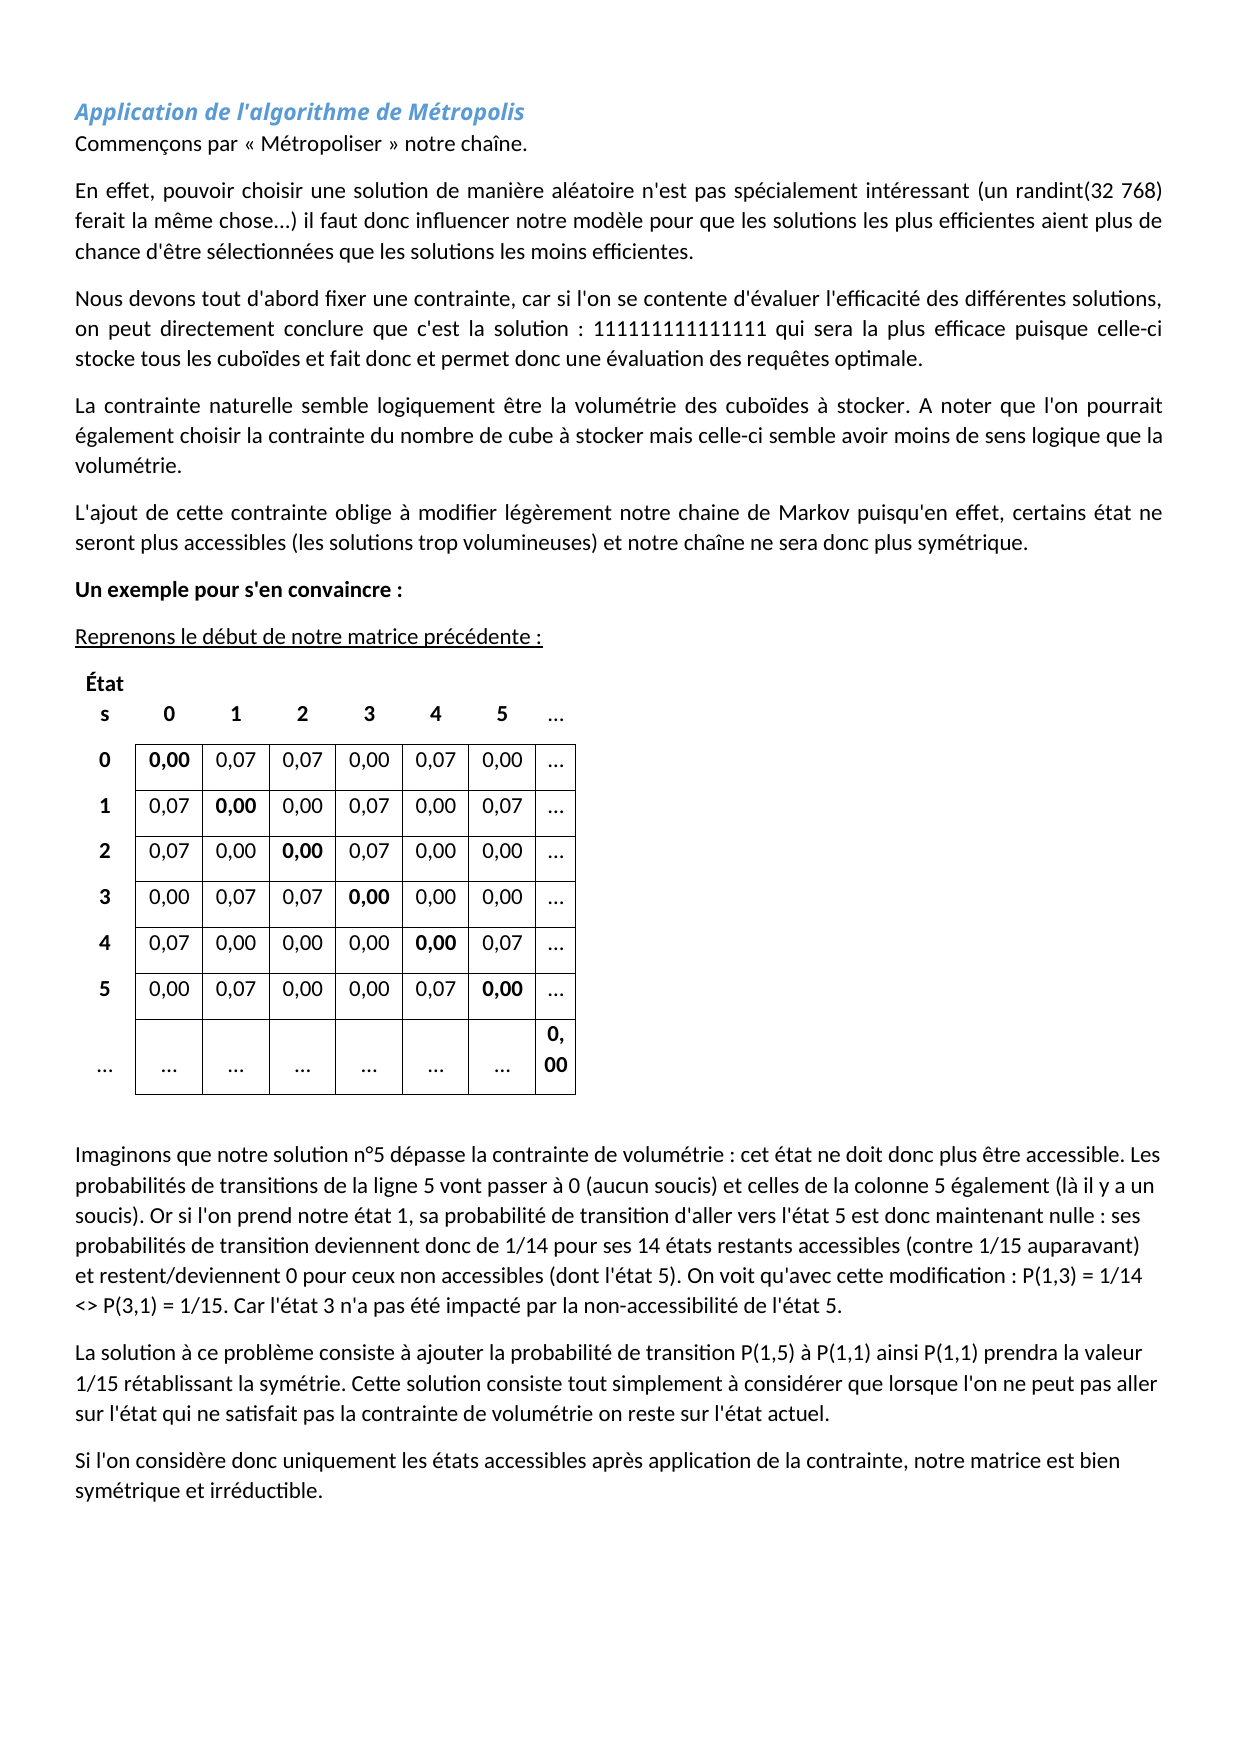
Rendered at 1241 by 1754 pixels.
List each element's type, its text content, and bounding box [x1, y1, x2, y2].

table_cell 0,00 [203, 791, 269, 836]
table_cell 0 [74, 744, 135, 790]
table_cell 0,07 [136, 791, 202, 836]
table_cell … [136, 1020, 202, 1094]
table_header 2 [269, 669, 336, 744]
text Commençons par « Métropoliser » notre chaîne. [75, 129, 1165, 158]
table_header 0 [136, 669, 202, 744]
table_header États [74, 669, 136, 744]
table_header 5 [469, 669, 536, 744]
table_cell 0,07 [336, 837, 402, 881]
table_cell … [536, 745, 575, 790]
table_cell 4 [74, 927, 135, 973]
table_cell 0,00 [270, 928, 335, 973]
text Si l'on considère donc uniquement les états accessibles après application de la contrainte, notre matrice est bien symétrique et irréductible. [75, 1446, 1165, 1504]
table_cell 3 [74, 881, 135, 927]
table_cell 0,07 [469, 928, 535, 973]
table_cell … [74, 1019, 135, 1094]
table_cell 0,00 [270, 837, 335, 881]
text Reprenons le début de notre matrice précédente : [75, 622, 1165, 650]
table_cell … [536, 791, 575, 836]
table_cell 1 [74, 790, 135, 836]
table_cell 0,00 [336, 882, 402, 927]
table_cell … [536, 928, 575, 973]
table_cell 0,00 [336, 928, 402, 973]
subtitle Application de l'algorithme de Métropolis [75, 96, 1165, 127]
table_header 4 [403, 669, 469, 744]
table_cell 0,00 [469, 974, 535, 1018]
table_cell 2 [74, 836, 135, 881]
table_cell … [270, 1020, 335, 1094]
table_cell 0,07 [336, 791, 402, 836]
text L'ajout de cette contrainte oblige à modifier légèrement notre chaine de Markov puisqu'en effet, certains état ne seront plus accessibles (les solutions trop volumineuses) et notre chaîne ne sera donc plus symétrique. [75, 498, 1165, 557]
table_cell … [536, 974, 575, 1018]
table_cell 0,00 [403, 837, 468, 881]
table_cell 0,07 [203, 974, 269, 1018]
text La contrainte naturelle semble logiquement être la volumétrie des cuboïdes à stocker. A noter que l'on pourrait également choisir la contrainte du nombre de cube à stocker mais celle-ci semble avoir moins de sens logique que la volumétrie. [75, 391, 1165, 479]
table_cell 0,00 [469, 745, 535, 790]
table_cell … [403, 1020, 468, 1094]
table_cell … [336, 1020, 402, 1094]
table_cell 0,07 [469, 791, 535, 836]
table_cell 0,00 [336, 974, 402, 1018]
text Imaginons que notre solution n°5 dépasse la contrainte de volumétrie : cet état ne doit donc plus être accessible. Les probabilités de transitions de la ligne 5 vont passer à 0 (aucun soucis) et celles de la colonne 5 également (là il y a un soucis). Or si l'on prend notre état 1, sa probabilité de transition d'aller vers l'état 5 est donc maintenant nulle : ses probabilités de transition deviennent donc de 1/14 pour ses 14 états restants accessibles (contre 1/15 auparavant) et restent/deviennent 0 pour ceux non accessibles (dont l'état 5). On voit qu'avec cette modification : P(1,3) = 1/14 <> P(3,1) = 1/15. Car l'état 3 n'a pas été impacté par la non-accessibilité de l'état 5. [75, 1141, 1165, 1319]
table_cell 0,07 [136, 928, 202, 973]
table_header 1 [203, 669, 269, 744]
table_cell 0,00 [336, 745, 402, 790]
table_cell 0,00 [203, 928, 269, 973]
table_cell … [536, 837, 575, 881]
table_cell 0,00 [403, 882, 468, 927]
table_cell 0,07 [270, 745, 335, 790]
table_cell 0,00 [203, 837, 269, 881]
table_cell 0,07 [403, 745, 468, 790]
table_cell 0,00 [136, 745, 202, 790]
table_cell … [203, 1020, 269, 1094]
table_cell 0,07 [403, 974, 468, 1018]
table_cell 0,00 [270, 974, 335, 1018]
table_cell 0,00 [136, 974, 202, 1018]
table_header 3 [336, 669, 402, 744]
text En effet, pouvoir choisir une solution de manière aléatoire n'est pas spécialement intéressant (un randint(32 768) ferait la même chose...) il faut donc influencer notre modèle pour que les solutions les plus efficientes aient plus de chance d'être sélectionnées que les solutions les moins efficientes. [75, 176, 1165, 265]
table_cell 0,07 [203, 882, 269, 927]
table_cell … [536, 882, 575, 927]
table_cell 0,00 [270, 791, 335, 836]
table_cell 0,07 [203, 745, 269, 790]
table_cell 5 [74, 973, 135, 1018]
text Nous devons tout d'abord fixer une contrainte, car si l'on se contente d'évaluer l'efficacité des différentes solutions, on peut directement conclure que c'est la solution : 111111111111111 qui sera la plus efficace puisque celle-ci stocke tous les cuboïdes et fait donc et permet donc une évaluation des requêtes optimale. [75, 284, 1165, 372]
text La solution à ce problème consiste à ajouter la probabilité de transition P(1,5) à P(1,1) ainsi P(1,1) prendra la valeur 1/15 rétablissant la symétrie. Cette solution consiste tout simplement à considérer que lorsque l'on ne peut pas aller sur l'état qui ne satisfait pas la contrainte de volumétrie on reste sur l'état actuel. [75, 1338, 1165, 1427]
text Un exemple pour s'en convaincre : [75, 575, 1165, 603]
table_header … [536, 669, 576, 744]
table_cell 0,07 [136, 837, 202, 881]
table_cell … [469, 1020, 535, 1094]
table_cell 0,00 [536, 1020, 575, 1094]
table_cell 0,07 [270, 882, 335, 927]
table_cell 0,00 [403, 928, 468, 973]
table_cell 0,00 [403, 791, 468, 836]
table_cell 0,00 [469, 882, 535, 927]
table_cell 0,00 [469, 837, 535, 881]
table_cell 0,00 [136, 882, 202, 927]
